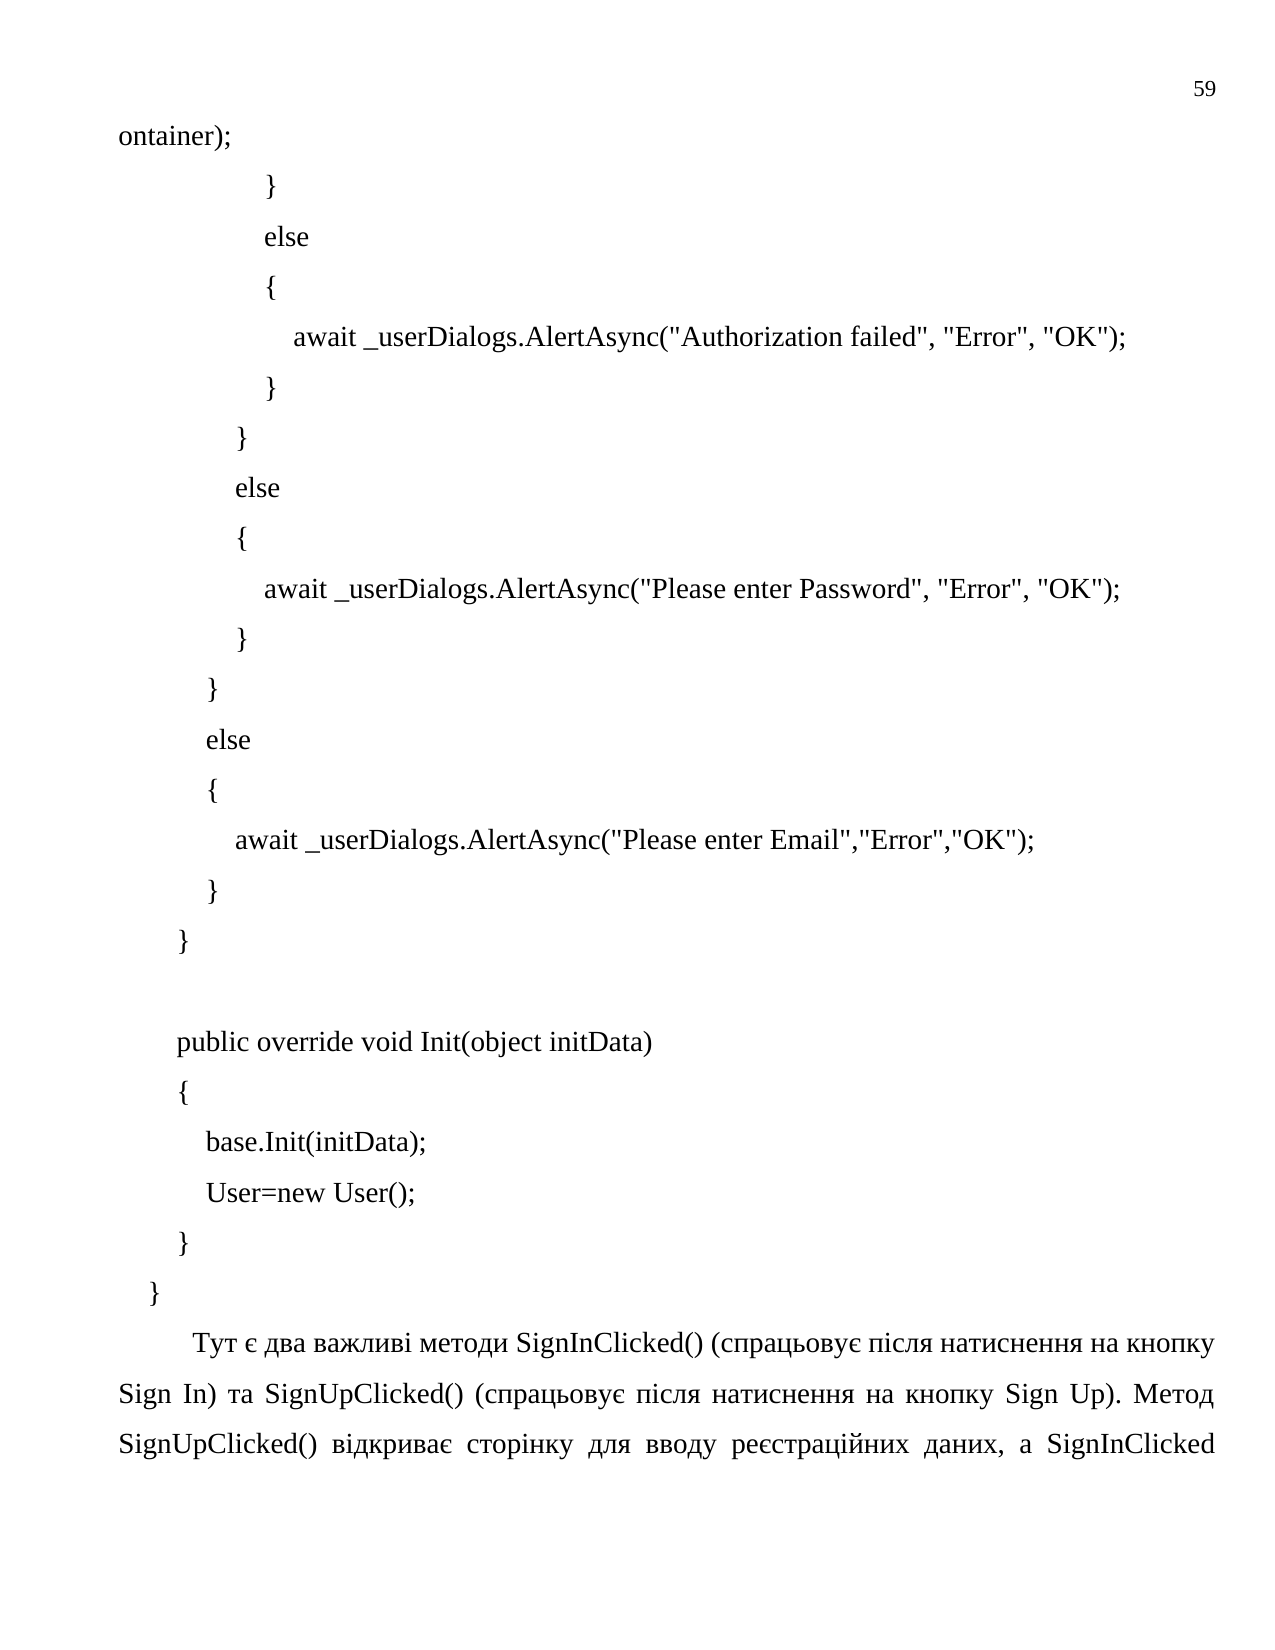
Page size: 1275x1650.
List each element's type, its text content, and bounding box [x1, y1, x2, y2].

text Тут є два важливі методи SignInClicked() (спрацьовує після натиснення на кнопку Sign In) та SignUpClicked() (спрацьовує після натиснення на кнопку Sign Up). Метод SignUpClicked() відкриває сторінку для вводу реєстраційних даних, а SignInClicked [118, 1326, 1216, 1460]
text ontainer); } else { await _userDialogs.AlertAsync("Authorization failed", "Error", "OK"); } } else { await _userDialogs.AlertAsync("Please enter Password", "Error", "OK"); } } else { await _userDialogs.AlertAsync("Please enter Email","Error","OK"); } } public override void Init(object initData) { base.Init(initData); User=new User(); } } [118, 118, 1216, 1309]
